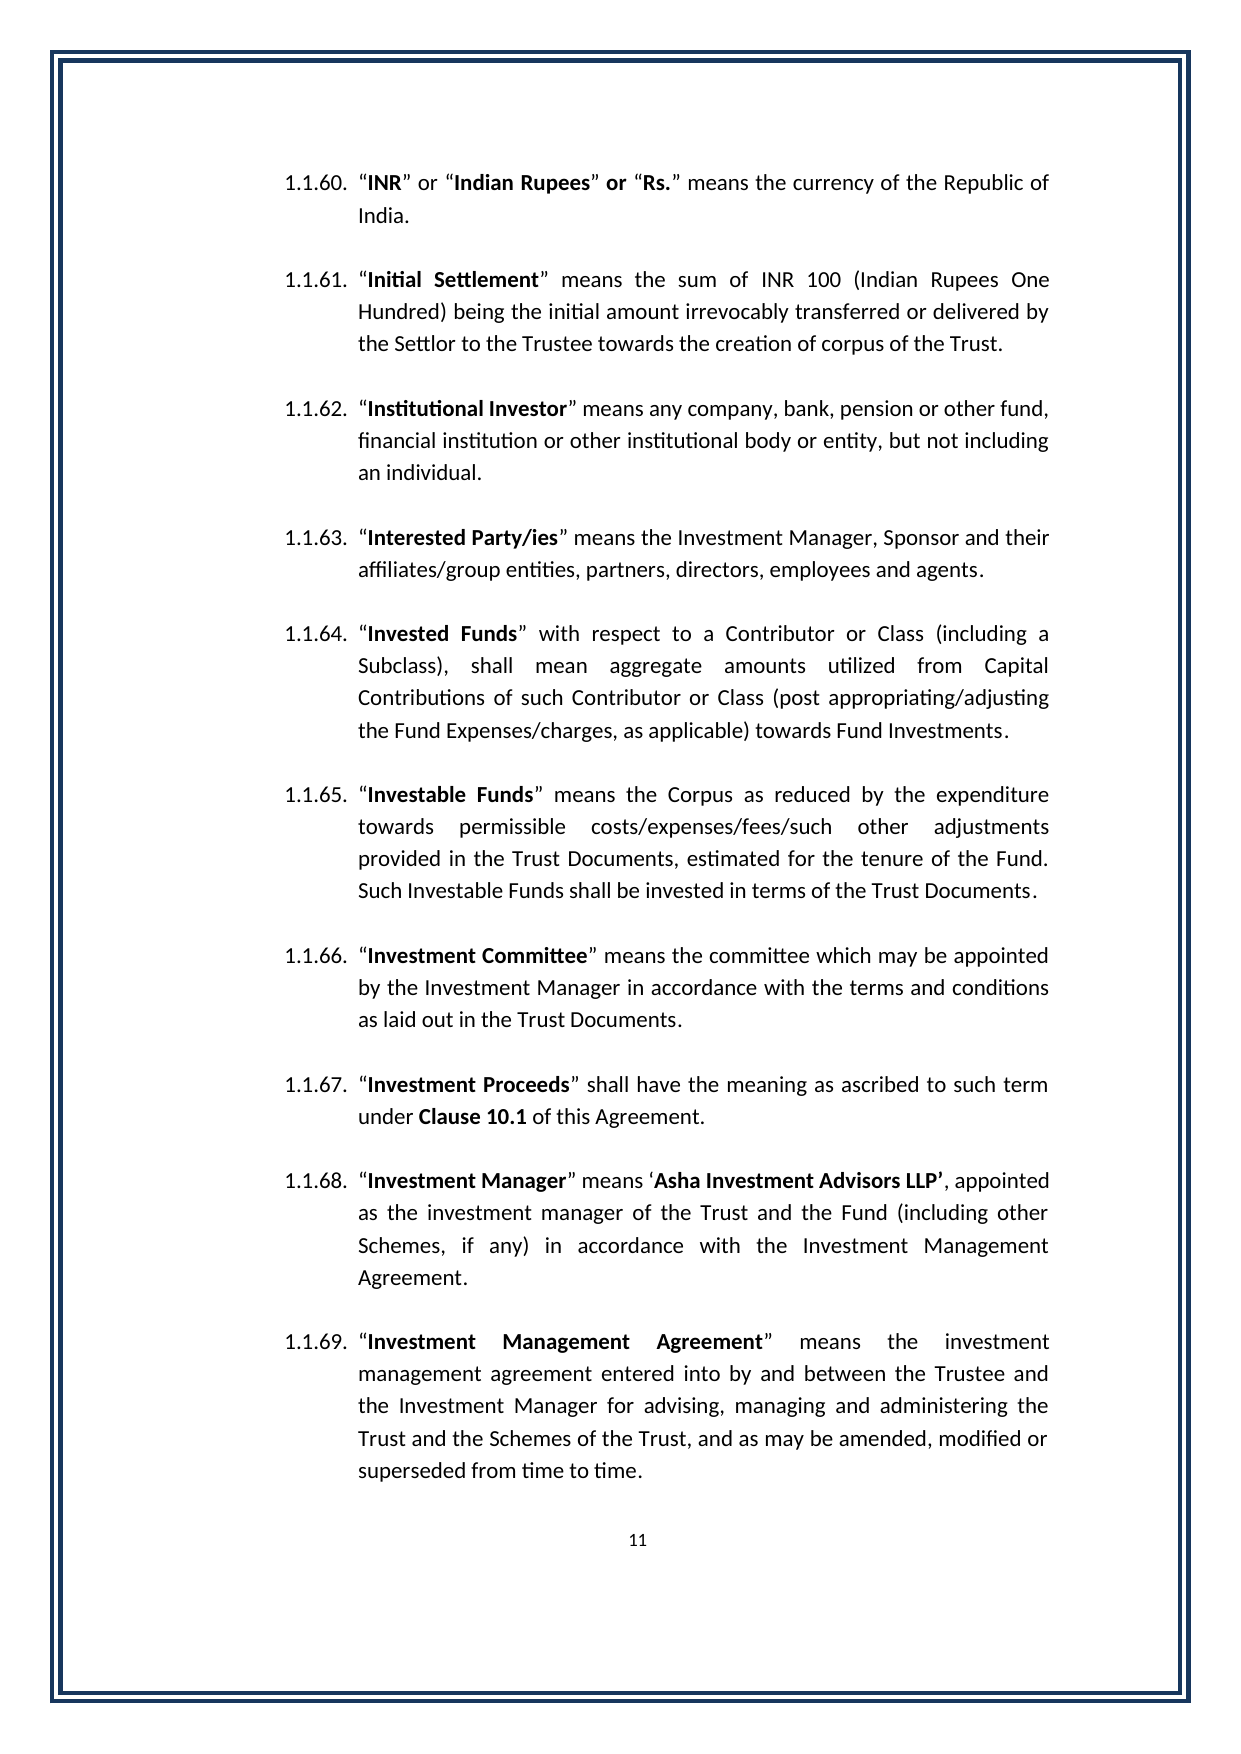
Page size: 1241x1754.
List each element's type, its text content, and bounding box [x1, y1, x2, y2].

list “Initial Settlement” means the sum of INR 100 (Indian Rupees One Hundred) being the initial amount irrevocably transferred or delivered by the Settlor to the Trustee towards the creation of corpus of the Trust. [284, 265, 1050, 357]
list “Invested Funds” with respect to a Contributor or Class (including a Subclass), shall mean aggregate amounts utilized from Capital Contributions of such Contributor or Class (post appropriating/adjusting the Fund Expenses/charges, as applicable) towards Fund Investments. [284, 619, 1050, 744]
list “Interested Party/ies” means the Investment Manager, Sponsor and their affiliates/group entities, partners, directors, employees and agents. [284, 523, 1050, 583]
list “Institutional Investor” means any company, bank, pension or other fund, financial institution or other institutional body or entity, but not including an individual. [284, 394, 1050, 486]
list “Investment Management Agreement” means the investment management agreement entered into by and between the Trustee and the Investment Manager for advising, managing and administering the Trust and the Schemes of the Trust, and as may be amended, modified or superseded from time to time. [284, 1327, 1050, 1484]
list “INR” or “Indian Rupees” or “Rs.” means the currency of the Republic of India. [284, 168, 1050, 229]
list “Investment Manager” means ‘Asha Investment Advisors LLP’, appointed as the investment manager of the Trust and the Fund (including other Schemes, if any) in accordance with the Investment Management Agreement. [284, 1166, 1050, 1291]
list “Investment Committee” means the committee which may be appointed by the Investment Manager in accordance with the terms and conditions as laid out in the Trust Documents. [284, 941, 1050, 1033]
list “Investable Funds” means the Corpus as reduced by the expenditure towards permissible costs/expenses/fees/such other adjustments provided in the Trust Documents, estimated for the tenure of the Fund. Such Investable Funds shall be invested in terms of the Trust Documents. [284, 780, 1050, 905]
list “Investment Proceeds” shall have the meaning as ascribed to such term under Clause 10.1 of this Agreement. [284, 1070, 1050, 1130]
